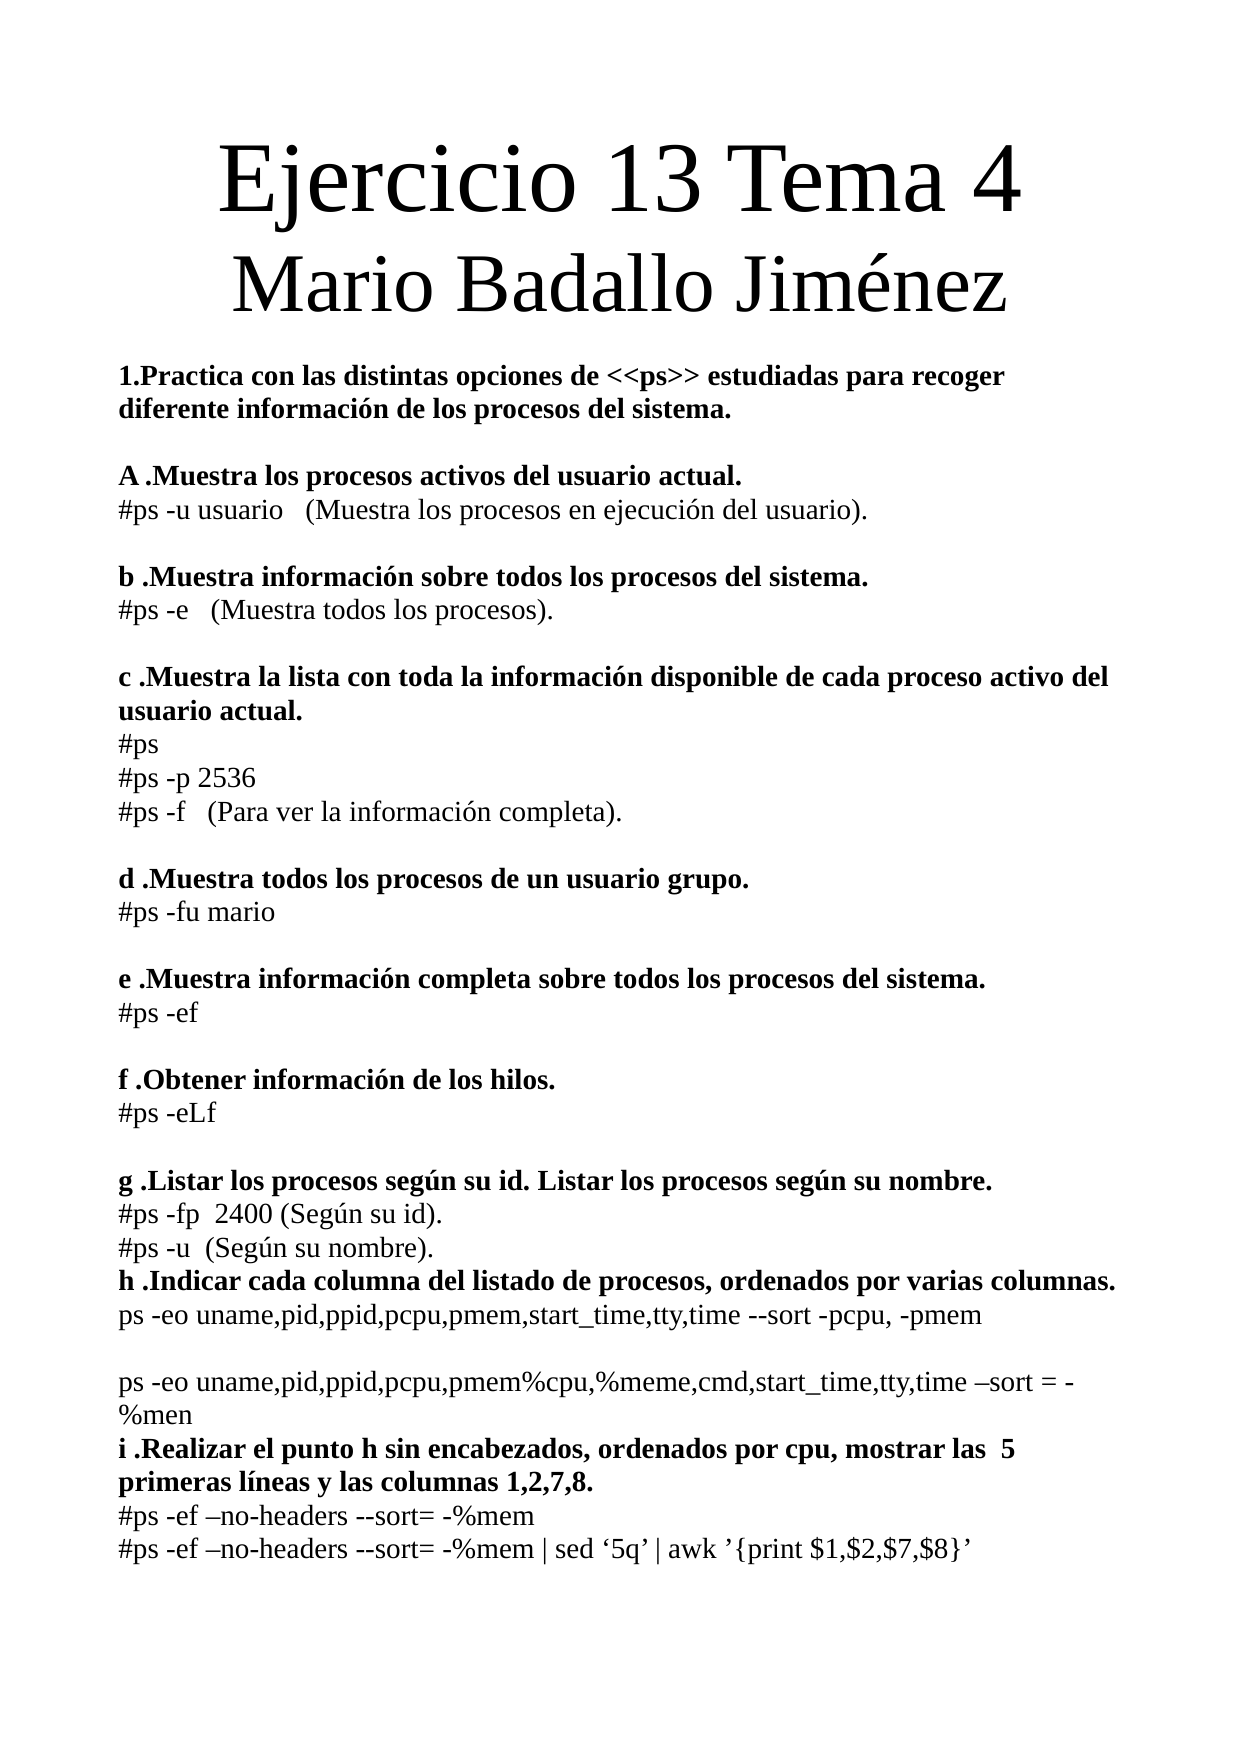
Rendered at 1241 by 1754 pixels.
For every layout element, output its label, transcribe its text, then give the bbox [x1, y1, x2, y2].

text ps -eo uname,pid,ppid,pcpu,pmem%cpu,%meme,cmd,start_time,tty,time –sort = -%men [118, 1364, 1122, 1431]
text #ps -e (Muestra todos los procesos). [118, 592, 1122, 626]
text #ps -u (Según su nombre). [118, 1230, 1122, 1263]
text #ps -ef [118, 995, 1122, 1028]
text Mario Badallo Jiménez [118, 233, 1122, 329]
text b .Muestra información sobre todos los procesos del sistema. [118, 559, 1122, 592]
text Ejercicio 13 Tema 4 [118, 118, 1122, 233]
text #ps -f (Para ver la información completa). [118, 794, 1122, 827]
text i .Realizar el punto h sin encabezados, ordenados por cpu, mostrar las 5 primeras líneas y las columnas 1,2,7,8. [118, 1431, 1122, 1498]
text #ps -fu mario [118, 894, 1122, 928]
text #ps -fp 2400 (Según su id). [118, 1196, 1122, 1230]
text c .Muestra la lista con toda la información disponible de cada proceso activo del usuario actual. [118, 659, 1122, 727]
text #ps -u usuario (Muestra los procesos en ejecución del usuario). [118, 492, 1122, 525]
text e .Muestra información completa sobre todos los procesos del sistema. [118, 961, 1122, 995]
text #ps [118, 727, 1122, 760]
text #ps -ef –no-headers --sort= -%mem [118, 1498, 1122, 1532]
text h .Indicar cada columna del listado de procesos, ordenados por varias columnas. [118, 1263, 1122, 1297]
text #ps -p 2536 [118, 760, 1122, 794]
text 1.Practica con las distintas opciones de <<ps>> estudiadas para recoger diferente información de los procesos del sistema. [118, 358, 1122, 425]
text #ps -eLf [118, 1096, 1122, 1129]
text ps -eo uname,pid,ppid,pcpu,pmem,start_time,tty,time --sort -pcpu, -pmem [118, 1297, 1122, 1330]
text g .Listar los procesos según su id. Listar los procesos según su nombre. [118, 1163, 1122, 1196]
text #ps -ef –no-headers --sort= -%mem | sed ‘5q’ | awk ’{print $1,$2,$7,$8}’ [118, 1532, 1122, 1565]
text A .Muestra los procesos activos del usuario actual. [118, 458, 1122, 492]
text f .Obtener información de los hilos. [118, 1062, 1122, 1096]
text d .Muestra todos los procesos de un usuario grupo. [118, 861, 1122, 894]
